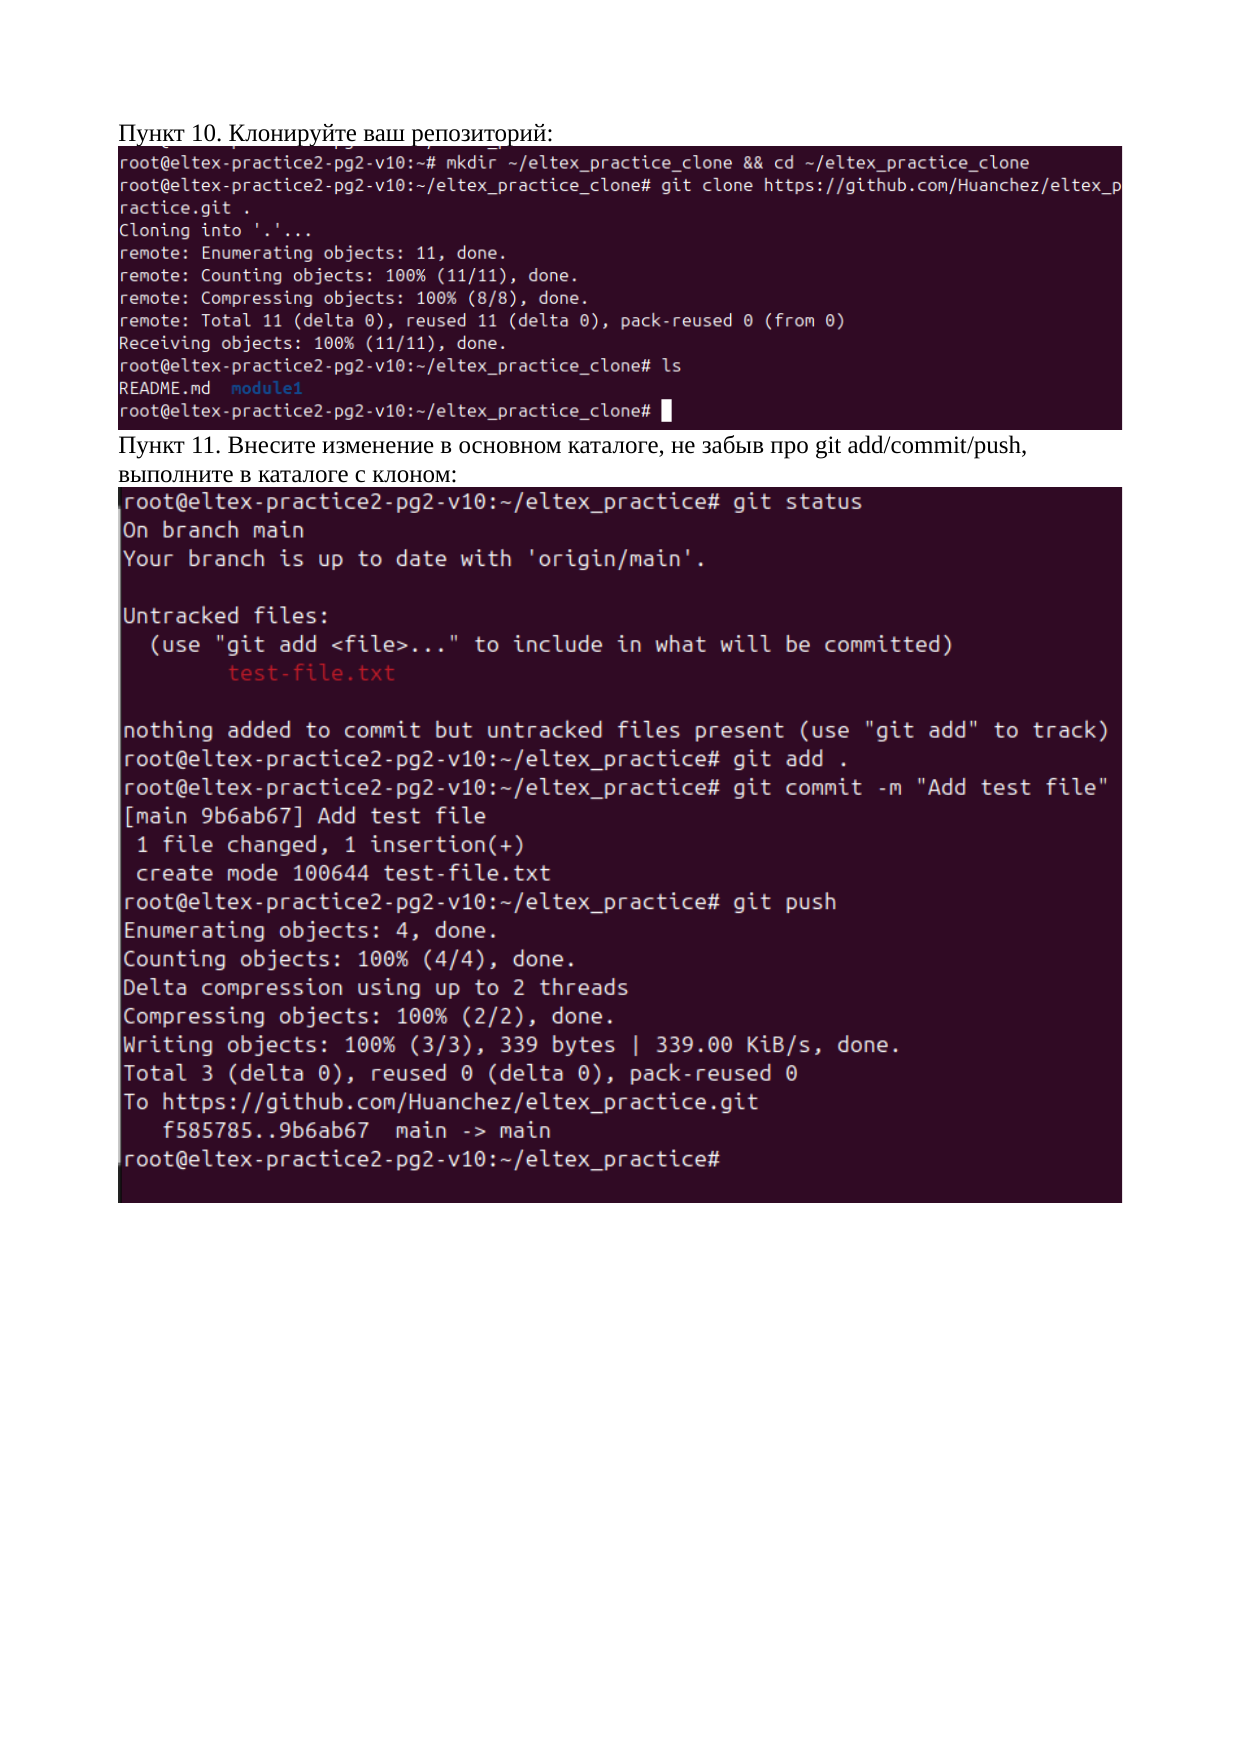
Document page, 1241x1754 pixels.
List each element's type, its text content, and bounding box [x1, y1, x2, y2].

picture [118, 146, 1123, 430]
text Пункт 10. Клонируйте ваш репозиторий: [118, 118, 1122, 146]
picture [118, 487, 1123, 1203]
text Пункт 11. Внесите изменение в основном каталоге, не забыв про git add/commit/push, выполните в каталоге с клоном: [118, 430, 1122, 487]
